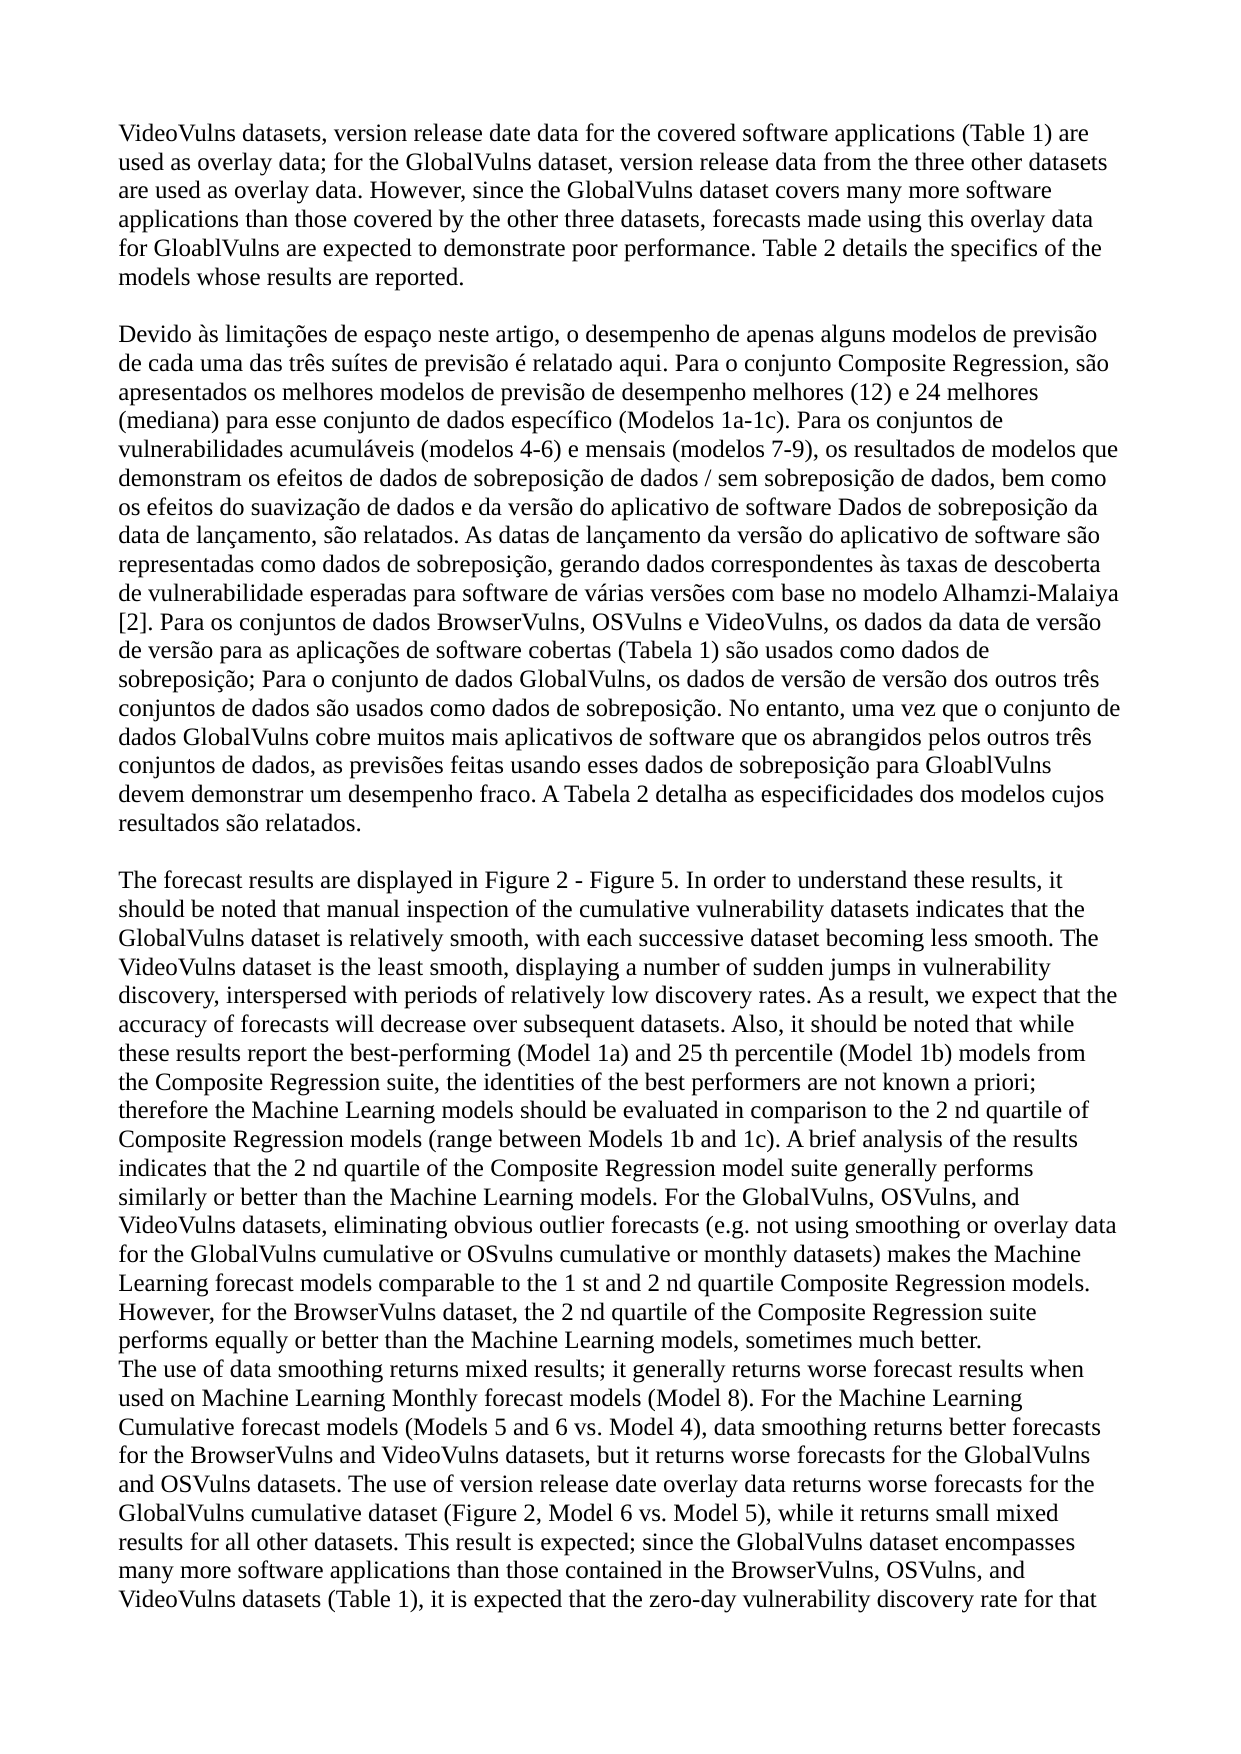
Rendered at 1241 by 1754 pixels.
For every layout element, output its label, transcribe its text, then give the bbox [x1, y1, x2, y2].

text The use of data smoothing returns mixed results; it generally returns worse forecast results when used on Machine Learning Monthly forecast models (Model 8). For the Machine Learning Cumulative forecast models (Models 5 and 6 vs. Model 4), data smoothing returns better forecasts for the BrowserVulns and VideoVulns datasets, but it returns worse forecasts for the GlobalVulns and OSVulns datasets. The use of version release date overlay data returns worse forecasts for the GlobalVulns cumulative dataset (Figure 2, Model 6 vs. Model 5), while it returns small mixed results for all other datasets. This result is expected; since the GlobalVulns dataset encompasses many more software applications than those contained in the BrowserVulns, OSVulns, and VideoVulns datasets (Table 1), it is expected that the zero-day vulnerability discovery rate for that [118, 1354, 1122, 1613]
text The forecast results are displayed in Figure 2 - Figure 5. In order to understand these results, it should be noted that manual inspection of the cumulative vulnerability datasets indicates that the GlobalVulns dataset is relatively smooth, with each successive dataset becoming less smooth. The VideoVulns dataset is the least smooth, displaying a number of sudden jumps in vulnerability discovery, interspersed with periods of relatively low discovery rates. As a result, we expect that the accuracy of forecasts will decrease over subsequent datasets. Also, it should be noted that while these results report the best-performing (Model 1a) and 25 th percentile (Model 1b) models from the Composite Regression suite, the identities of the best performers are not known a priori; therefore the Machine Learning models should be evaluated in comparison to the 2 nd quartile of Composite Regression models (range between Models 1b and 1c). A brief analysis of the results indicates that the 2 nd quartile of the Composite Regression model suite generally performs similarly or better than the Machine Learning models. For the GlobalVulns, OSVulns, and VideoVulns datasets, eliminating obvious outlier forecasts (e.g. not using smoothing or overlay data for the GlobalVulns cumulative or OSvulns cumulative or monthly datasets) makes the Machine Learning forecast models comparable to the 1 st and 2 nd quartile Composite Regression models. However, for the BrowserVulns dataset, the 2 nd quartile of the Composite Regression suite performs equally or better than the Machine Learning models, sometimes much better. [118, 866, 1122, 1354]
text Devido às limitações de espaço neste artigo, o desempenho de apenas alguns modelos de previsão de cada uma das três suítes de previsão é relatado aqui. Para o conjunto Composite Regression, são apresentados os melhores modelos de previsão de desempenho melhores (12) e 24 melhores (mediana) para esse conjunto de dados específico (Modelos 1a-1c). Para os conjuntos de vulnerabilidades acumuláveis (modelos 4-6) e mensais (modelos 7-9), os resultados de modelos que demonstram os efeitos de dados de sobreposição de dados / sem sobreposição de dados, bem como os efeitos do suavização de dados e da versão do aplicativo de software Dados de sobreposição da data de lançamento, são relatados. As datas de lançamento da versão do aplicativo de software são representadas como dados de sobreposição, gerando dados correspondentes às taxas de descoberta de vulnerabilidade esperadas para software de várias versões com base no modelo Alhamzi-Malaiya [2]. Para os conjuntos de dados BrowserVulns, OSVulns e VideoVulns, os dados da data de versão de versão para as aplicações de software cobertas (Tabela 1) são usados como dados de sobreposição; Para o conjunto de dados GlobalVulns, os dados de versão de versão dos outros três conjuntos de dados são usados como dados de sobreposição. No entanto, uma vez que o conjunto de dados GlobalVulns cobre muitos mais aplicativos de software que os abrangidos pelos outros três conjuntos de dados, as previsões feitas usando esses dados de sobreposição para GloablVulns devem demonstrar um desempenho fraco. A Tabela 2 detalha as especificidades dos modelos cujos resultados são relatados. [118, 319, 1122, 837]
text VideoVulns datasets, version release date data for the covered software applications (Table 1) are used as overlay data; for the GlobalVulns dataset, version release data from the three other datasets are used as overlay data. However, since the GlobalVulns dataset covers many more software applications than those covered by the other three datasets, forecasts made using this overlay data for GloablVulns are expected to demonstrate poor performance. Table 2 details the specifics of the models whose results are reported. [118, 118, 1122, 291]
